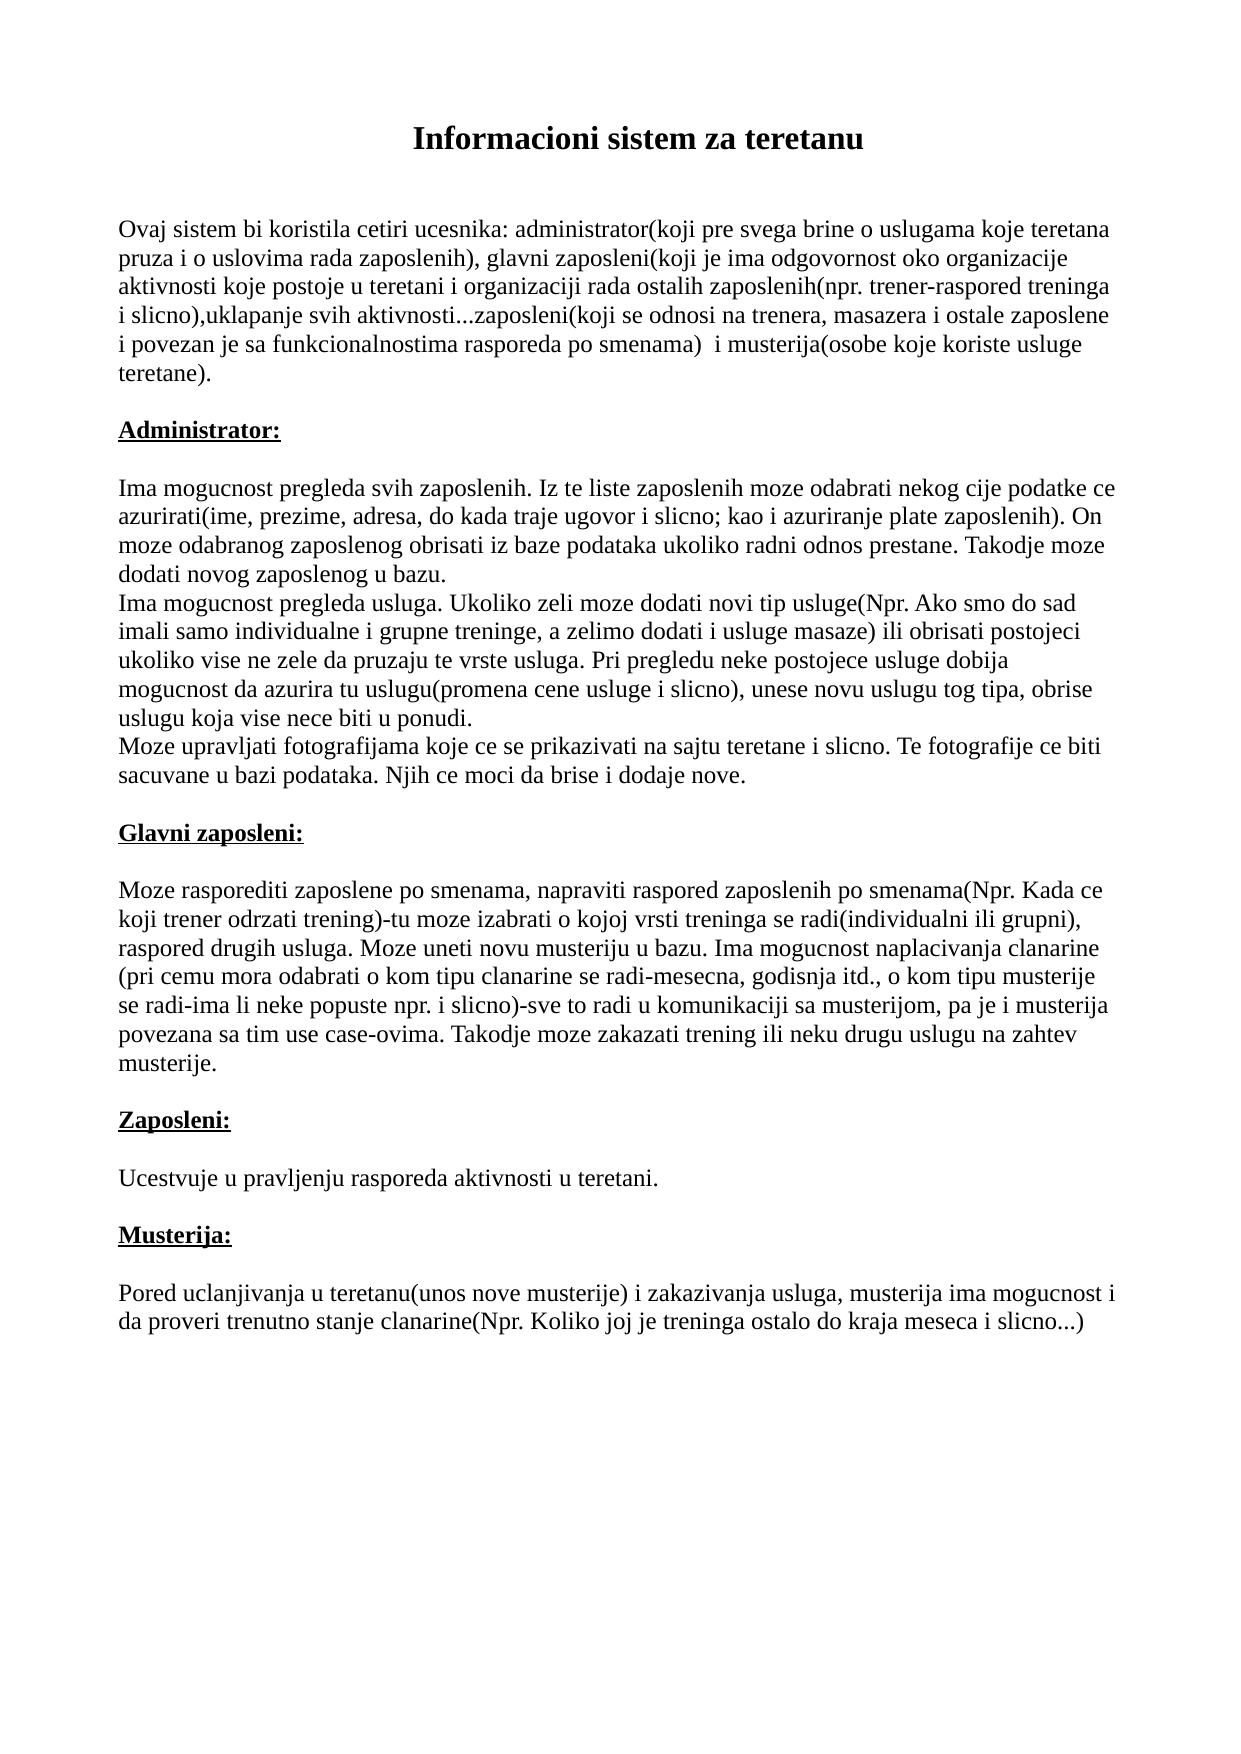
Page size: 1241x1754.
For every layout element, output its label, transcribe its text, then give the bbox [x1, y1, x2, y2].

text Moze rasporediti zaposlene po smenama, napraviti raspored zaposlenih po smenama(Npr. Kada ce koji trener odrzati trening)-tu moze izabrati o kojoj vrsti treninga se radi(individualni ili grupni), raspored drugih usluga. Moze uneti novu musteriju u bazu. Ima mogucnost naplacivanja clanarine (pri cemu mora odabrati o kom tipu clanarine se radi-mesecna, godisnja itd., o kom tipu musterije se radi-ima li neke popuste npr. i slicno)-sve to radi u komunikaciji sa musterijom, pa je i musterija povezana sa tim use case-ovima. Takodje moze zakazati trening ili neku drugu uslugu na zahtev musterije. [118, 875, 1122, 1076]
text Glavni zaposleni: [118, 818, 1122, 846]
text Ucestvuje u pravljenju rasporeda aktivnosti u teretani. [118, 1163, 1122, 1191]
text Musterija: [118, 1220, 1122, 1249]
text Pored uclanjivanja u teretanu(unos nove musterije) i zakazivanja usluga, musterija ima mogucnost i da proveri trenutno stanje clanarine(Npr. Koliko joj je treninga ostalo do kraja meseca i slicno...) [118, 1278, 1122, 1335]
text Ima mogucnost pregleda svih zaposlenih. Iz te liste zaposlenih moze odabrati nekog cije podatke ce azurirati(ime, prezime, adresa, do kada traje ugovor i slicno; kao i azuriranje plate zaposlenih). On moze odabranog zaposlenog obrisati iz baze podataka ukoliko radni odnos prestane. Takodje moze dodati novog zaposlenog u bazu. Ima mogucnost pregleda usluga. Ukoliko zeli moze dodati novi tip usluge(Npr. Ako smo do sad imali samo individualne i grupne treninge, a zelimo dodati i usluge masaze) ili obrisati postojeci ukoliko vise ne zele da pruzaju te vrste usluga. Pri pregledu neke postojece usluge dobija mogucnost da azurira tu uslugu(promena cene usluge i slicno), unese novu uslugu tog tipa, obrise uslugu koja vise nece biti u ponudi. [118, 473, 1122, 731]
text Moze upravljati fotografijama koje ce se prikazivati na sajtu teretane i slicno. Te fotografije ce biti sacuvane u bazi podataka. Njih ce moci da brise i dodaje nove. [118, 731, 1122, 789]
text Ovaj sistem bi koristila cetiri ucesnika: administrator(koji pre svega brine o uslugama koje teretana pruza i o uslovima rada zaposlenih), glavni zaposleni(koji je ima odgovornost oko organizacije aktivnosti koje postoje u teretani i organizaciji rada ostalih zaposlenih(npr. trener-raspored treninga i slicno),uklapanje svih aktivnosti...zaposleni(koji se odnosi na trenera, masazera i ostale zaposlene i povezan je sa funkcionalnostima rasporeda po smenama) i musterija(osobe koje koriste usluge teretane). Administrator: [118, 214, 1122, 444]
text Zaposleni: [118, 1105, 1122, 1134]
text Informacioni sistem za teretanu [118, 118, 1122, 156]
